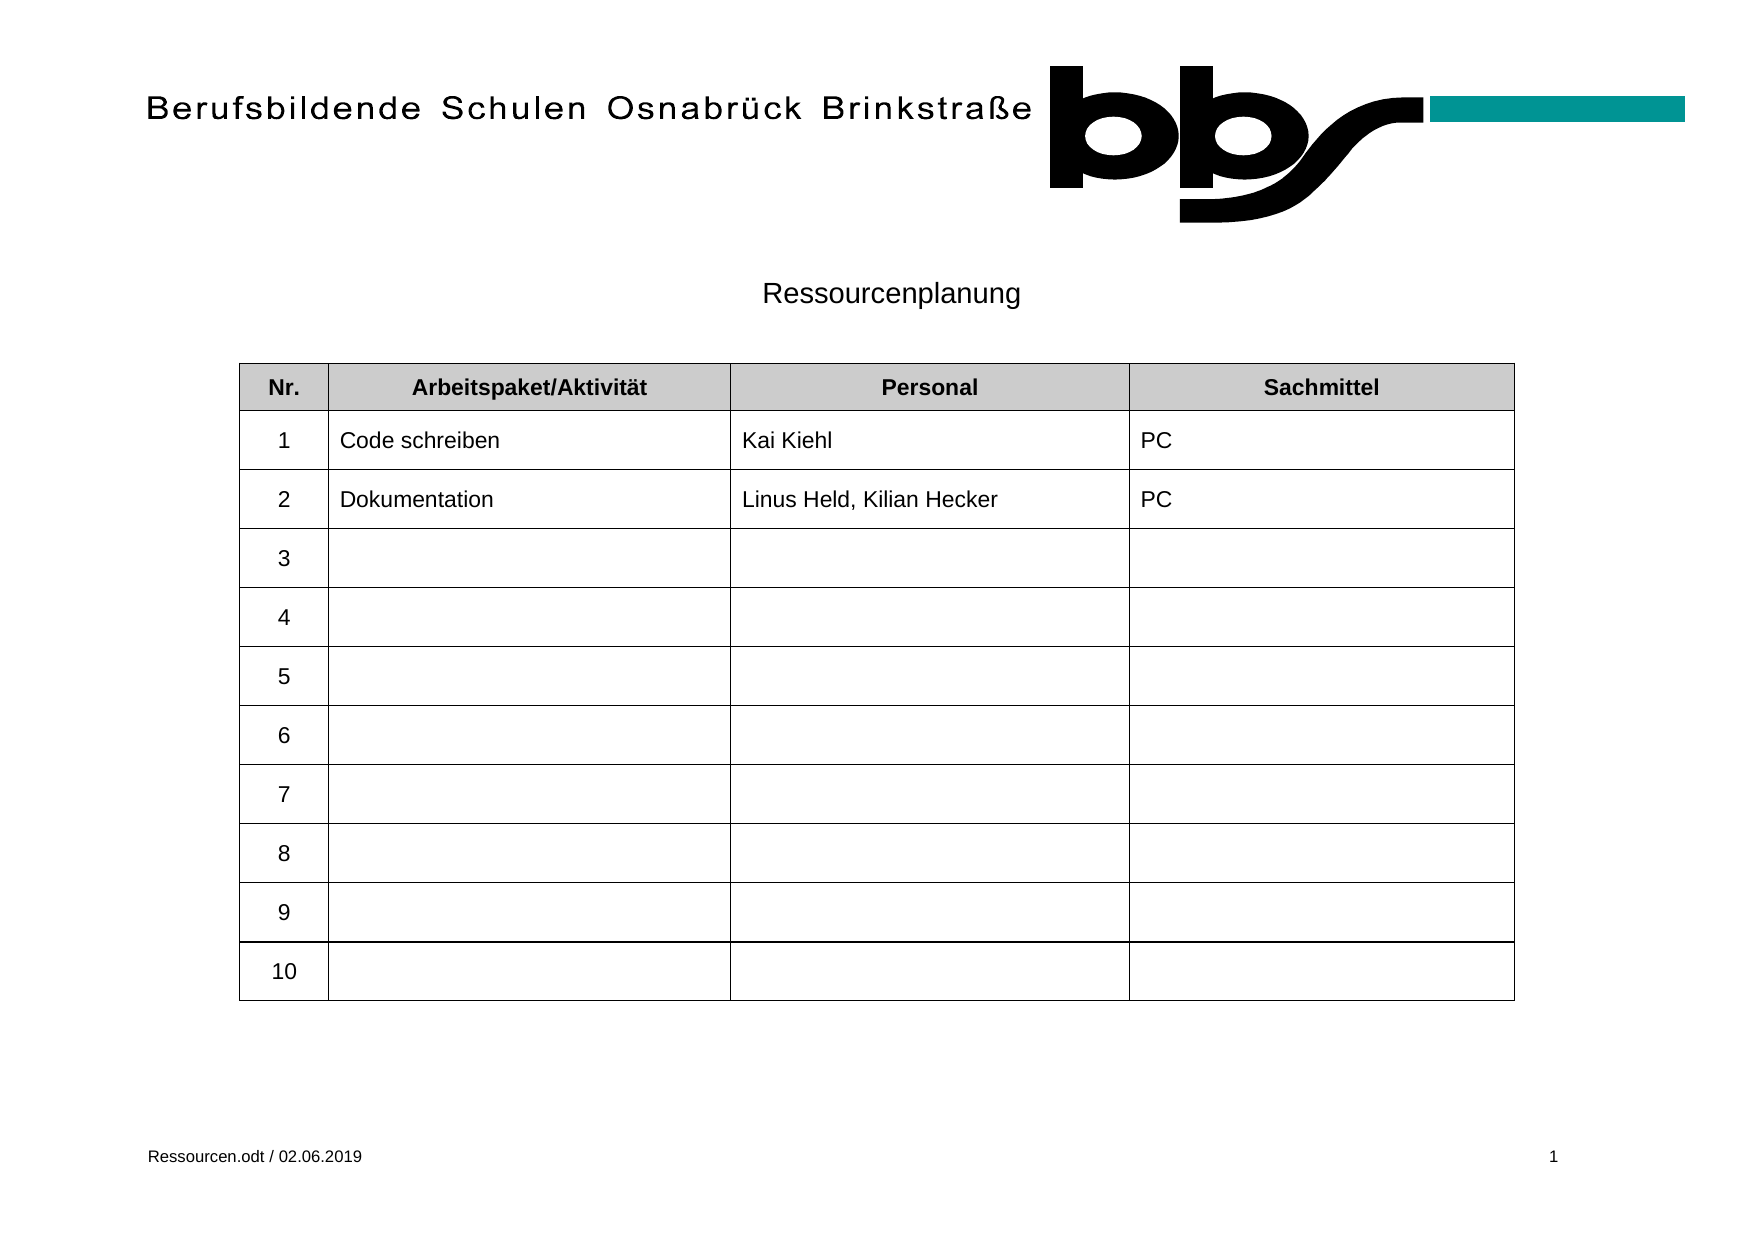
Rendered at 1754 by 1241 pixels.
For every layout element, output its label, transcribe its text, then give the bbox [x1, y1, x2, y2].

table_cell [1130, 943, 1514, 1000]
table_cell 5 [240, 647, 328, 705]
table_cell [731, 588, 1129, 646]
table_cell PC [1130, 411, 1514, 469]
table_cell 4 [240, 588, 328, 646]
table_cell [1130, 647, 1514, 705]
table_cell [731, 647, 1129, 705]
table_cell [1130, 588, 1514, 646]
table_cell 3 [240, 529, 328, 587]
table_cell [731, 706, 1129, 764]
table_cell 7 [240, 765, 328, 823]
table_header Arbeitspaket/Aktivität [329, 364, 730, 410]
table_cell Dokumentation [329, 470, 730, 528]
table_header Sachmittel [1130, 364, 1514, 410]
table_cell 10 [240, 943, 328, 1000]
table_cell [329, 529, 730, 587]
table_cell [1130, 883, 1514, 941]
table_cell Code schreiben [329, 411, 730, 469]
table_cell PC [1130, 470, 1514, 528]
table_cell 6 [240, 706, 328, 764]
table_cell [329, 883, 730, 941]
table_cell [731, 765, 1129, 823]
table_cell 8 [240, 824, 328, 882]
table_cell [1130, 529, 1514, 587]
table_cell [1130, 765, 1514, 823]
table_cell [731, 824, 1129, 882]
table_header Personal [731, 364, 1129, 410]
text Ressourcenplanung [177, 276, 1606, 310]
table_cell Kai Kiehl [731, 411, 1129, 469]
table_cell 9 [240, 883, 328, 941]
table_cell [329, 824, 730, 882]
table_cell 1 [240, 411, 328, 469]
table_cell Linus Held, Kilian Hecker [731, 470, 1129, 528]
table_cell [329, 706, 730, 764]
table_cell [731, 529, 1129, 587]
table_header Nr. [240, 364, 328, 410]
table_cell [1130, 706, 1514, 764]
table_cell [329, 765, 730, 823]
table_cell [329, 647, 730, 705]
table_cell [731, 943, 1129, 1000]
table_cell [329, 588, 730, 646]
table_cell [329, 943, 730, 1000]
table_cell [731, 883, 1129, 941]
table_cell [1130, 824, 1514, 882]
table_cell 2 [240, 470, 328, 528]
